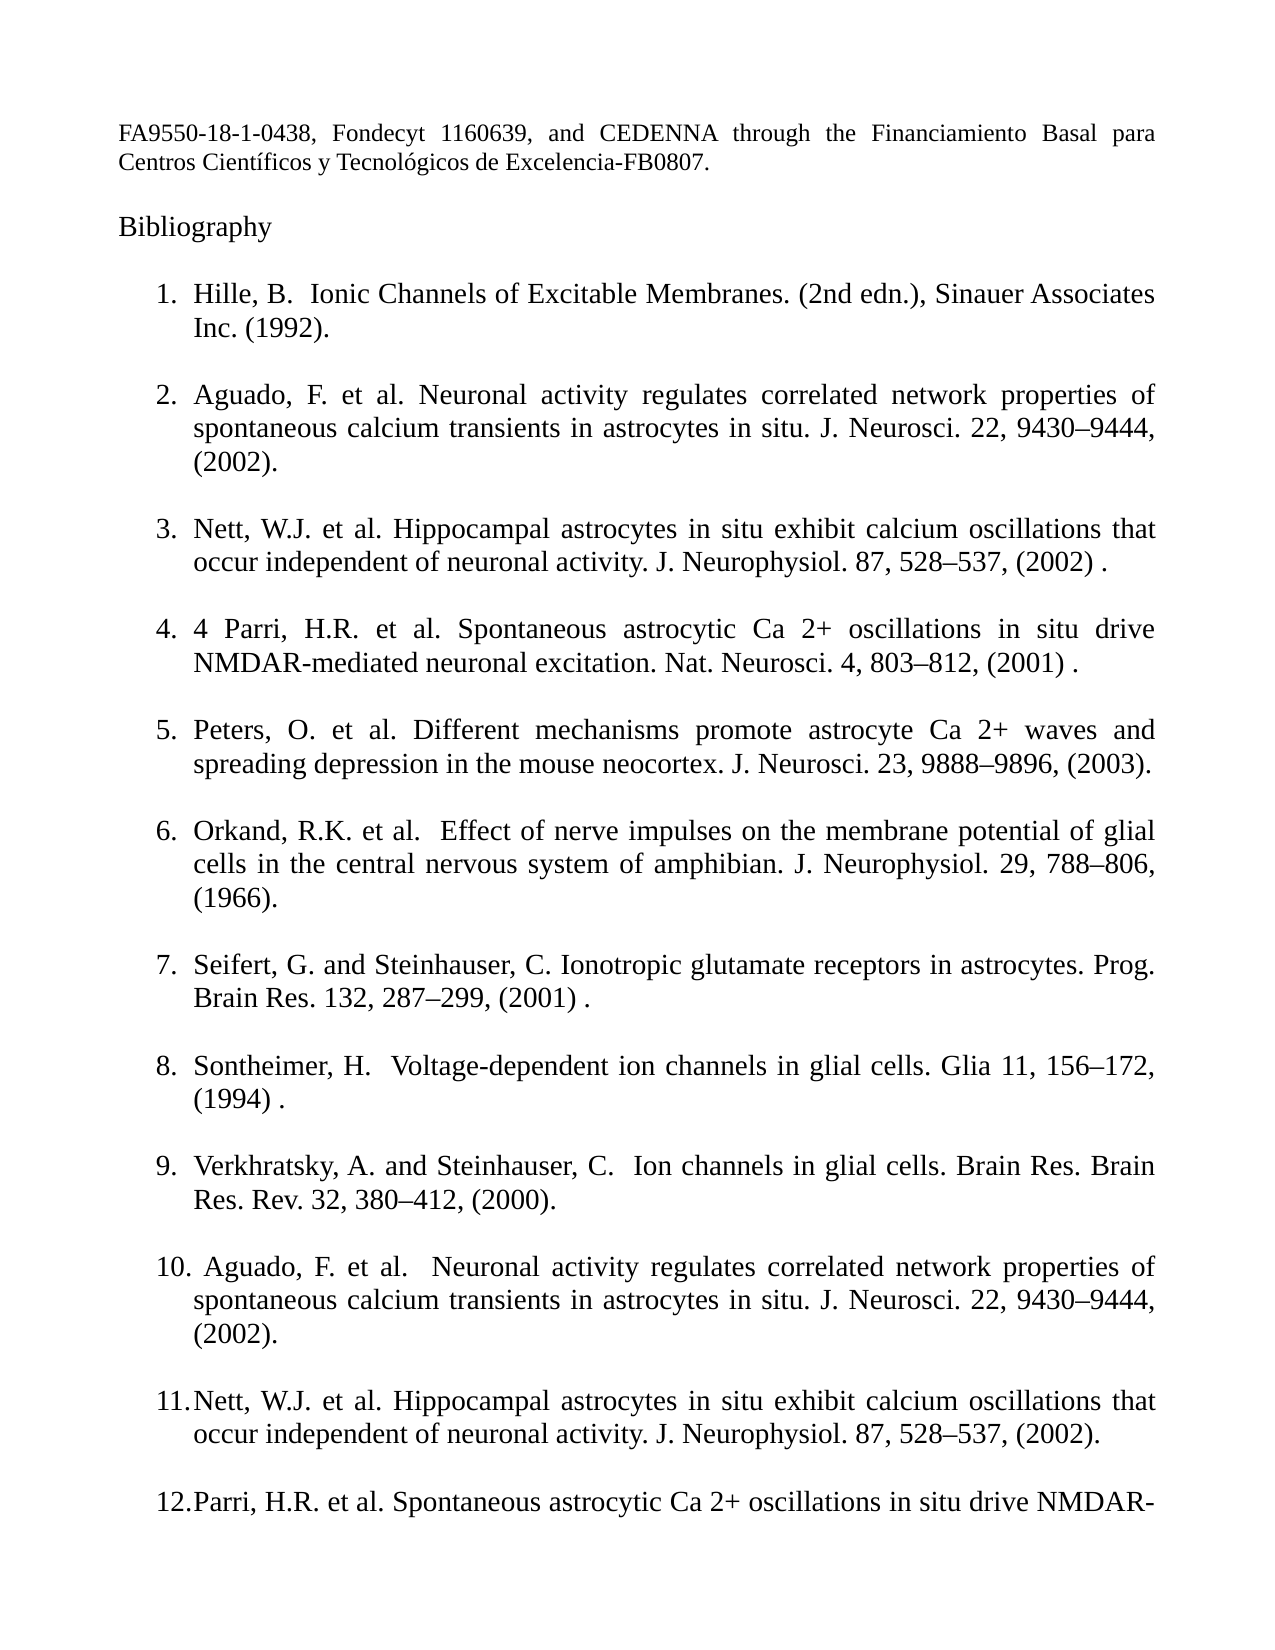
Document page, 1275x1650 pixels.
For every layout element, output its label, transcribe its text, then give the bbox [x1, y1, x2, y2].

list Seifert, G. and Steinhauser, C. Ionotropic glutamate receptors in astrocytes. Prog. Brain Res. 132, 287–299, (2001) . [156, 947, 1157, 1014]
list Aguado, F. et al. Neuronal activity regulates correlated network properties of spontaneous calcium transients in astrocytes in situ. J. Neurosci. 22, 9430–9444, (2002). [156, 377, 1157, 477]
list Sontheimer, H. Voltage-dependent ion channels in glial cells. Glia 11, 156–172, (1994) . [156, 1048, 1157, 1115]
list Orkand, R.K. et al. Effect of nerve impulses on the membrane potential of glial cells in the central nervous system of amphibian. J. Neurophysiol. 29, 788–806, (1966). [156, 813, 1157, 913]
list Verkhratsky, A. and Steinhauser, C. Ion channels in glial cells. Brain Res. Brain Res. Rev. 32, 380–412, (2000). [156, 1148, 1157, 1215]
list Aguado, F. et al. Neuronal activity regulates correlated network properties of spontaneous calcium transients in astrocytes in situ. J. Neurosci. 22, 9430–9444, (2002). [156, 1249, 1157, 1349]
list 4 Parri, H.R. et al. Spontaneous astrocytic Ca 2+ oscillations in situ drive NMDAR-mediated neuronal excitation. Nat. Neurosci. 4, 803–812, (2001) . [156, 612, 1157, 679]
text FA9550-18-1-0438, Fondecyt 1160639, and CEDENNA through the Financiamiento Basal para Centros Científicos y Tecnológicos de Excelencia-FB0807. [118, 118, 1157, 176]
list Nett, W.J. et al. Hippocampal astrocytes in situ exhibit calcium oscillations that occur independent of neuronal activity. J. Neurophysiol. 87, 528–537, (2002). [156, 1383, 1157, 1450]
list Nett, W.J. et al. Hippocampal astrocytes in situ exhibit calcium oscillations that occur independent of neuronal activity. J. Neurophysiol. 87, 528–537, (2002) . [156, 511, 1157, 578]
list Parri, H.R. et al. Spontaneous astrocytic Ca 2+ oscillations in situ drive NMDAR- [156, 1484, 1157, 1517]
list Peters, O. et al. Different mechanisms promote astrocyte Ca 2+ waves and spreading depression in the mouse neocortex. J. Neurosci. 23, 9888–9896, (2003). [156, 712, 1157, 779]
text Bibliography [118, 209, 1157, 243]
list Hille, B. Ionic Channels of Excitable Membranes. (2nd edn.), Sinauer Associates Inc. (1992). [156, 276, 1157, 343]
